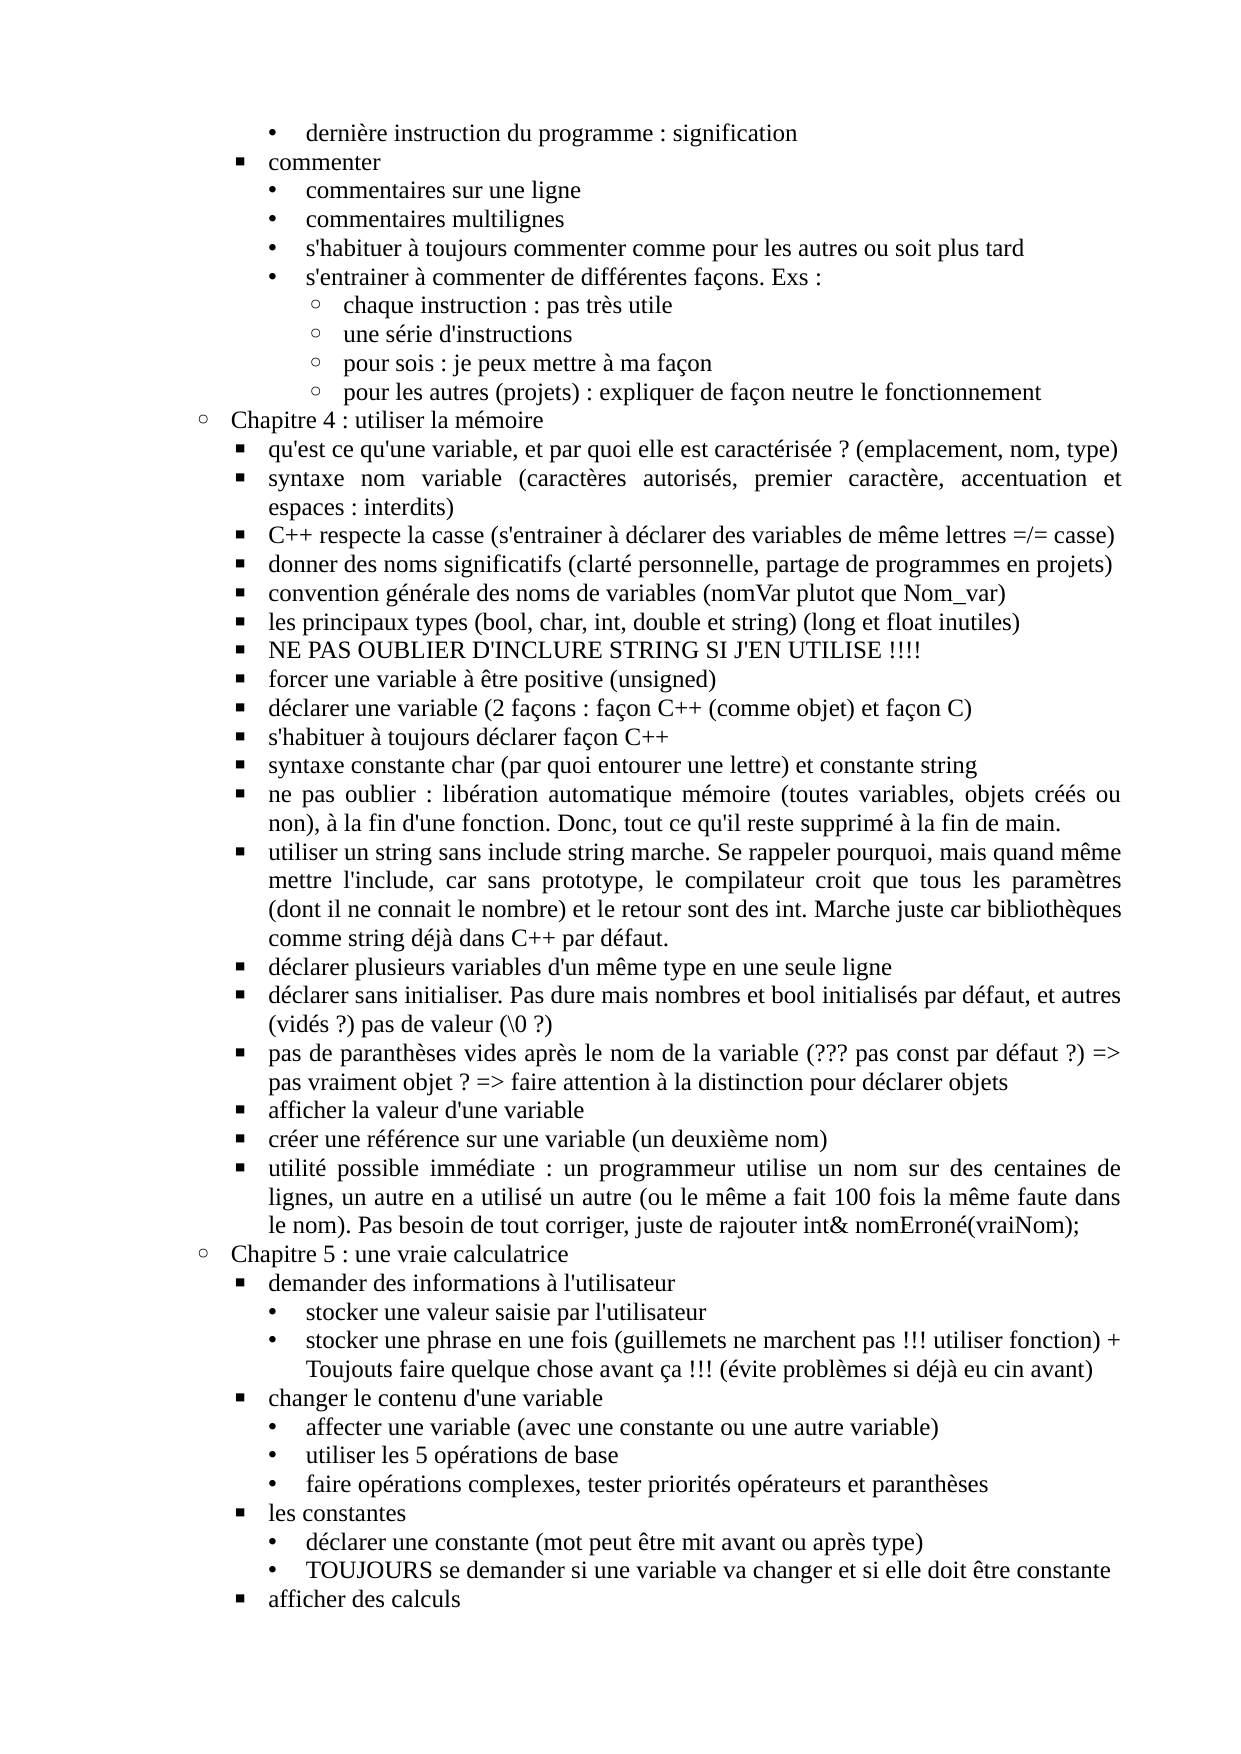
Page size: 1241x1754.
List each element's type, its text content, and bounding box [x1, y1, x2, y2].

list affecter une variable (avec une constante ou une autre variable) [268, 1412, 1122, 1441]
list utilité possible immédiate : un programmeur utilise un nom sur des centaines de lignes, un autre en a utilisé un autre (ou le même a fait 100 fois la même faute dans le nom). Pas besoin de tout corriger, juste de rajouter int& nomErroné(vraiNom); [231, 1153, 1122, 1239]
list les constantes [231, 1498, 1122, 1527]
list demander des informations à l'utilisateur [231, 1268, 1122, 1297]
list déclarer sans initialiser. Pas dure mais nombres et bool initialisés par défaut, et autres (vidés ?) pas de valeur (\0 ?) [231, 981, 1122, 1038]
list déclarer plusieurs variables d'un même type en une seule ligne [231, 952, 1122, 981]
list syntaxe constante char (par quoi entourer une lettre) et constante string [231, 751, 1122, 779]
list TOUJOURS se demander si une variable va changer et si elle doit être constante [268, 1556, 1122, 1584]
list NE PAS OUBLIER D'INCLURE STRING SI J'EN UTILISE !!!! [231, 636, 1122, 664]
list s'entrainer à commenter de différentes façons. Exs : [268, 262, 1122, 291]
list faire opérations complexes, tester priorités opérateurs et paranthèses [268, 1469, 1122, 1498]
list chaque instruction : pas très utile [306, 291, 1122, 319]
list donner des noms significatifs (clarté personnelle, partage de programmes en projets) [231, 549, 1122, 578]
list dernière instruction du programme : signification [268, 118, 1122, 147]
list déclarer une constante (mot peut être mit avant ou après type) [268, 1527, 1122, 1556]
list Chapitre 5 : une vraie calculatrice [193, 1239, 1122, 1268]
list une série d'instructions [306, 319, 1122, 348]
list Chapitre 4 : utiliser la mémoire [193, 406, 1122, 434]
list commenter [231, 147, 1122, 176]
list commentaires sur une ligne [268, 176, 1122, 204]
list ne pas oublier : libération automatique mémoire (toutes variables, objets créés ou non), à la fin d'une fonction. Donc, tout ce qu'il reste supprimé à la fin de main. [231, 779, 1122, 837]
list qu'est ce qu'une variable, et par quoi elle est caractérisée ? (emplacement, nom, type) [231, 434, 1122, 463]
list convention générale des noms de variables (nomVar plutot que Nom_var) [231, 578, 1122, 607]
list pour les autres (projets) : expliquer de façon neutre le fonctionnement [306, 377, 1122, 406]
list forcer une variable à être positive (unsigned) [231, 664, 1122, 693]
list déclarer une variable (2 façons : façon C++ (comme objet) et façon C) [231, 693, 1122, 722]
list stocker une phrase en une fois (guillemets ne marchent pas !!! utiliser fonction) + Toujouts faire quelque chose avant ça !!! (évite problèmes si déjà eu cin avant) [268, 1326, 1122, 1383]
list changer le contenu d'une variable [231, 1383, 1122, 1412]
list pas de paranthèses vides après le nom de la variable (??? pas const par défaut ?) => pas vraiment objet ? => faire attention à la distinction pour déclarer objets [231, 1038, 1122, 1096]
list syntaxe nom variable (caractères autorisés, premier caractère, accentuation et espaces : interdits) [231, 463, 1122, 521]
list pour sois : je peux mettre à ma façon [306, 348, 1122, 377]
list utiliser un string sans include string marche. Se rappeler pourquoi, mais quand même mettre l'include, car sans prototype, le compilateur croit que tous les paramètres (dont il ne connait le nombre) et le retour sont des int. Marche juste car bibliothèques comme string déjà dans C++ par défaut. [231, 837, 1122, 952]
list les principaux types (bool, char, int, double et string) (long et float inutiles) [231, 607, 1122, 636]
list afficher des calculs [231, 1584, 1122, 1613]
list s'habituer à toujours commenter comme pour les autres ou soit plus tard [268, 233, 1122, 262]
list utiliser les 5 opérations de base [268, 1441, 1122, 1469]
list créer une référence sur une variable (un deuxième nom) [231, 1124, 1122, 1153]
list s'habituer à toujours déclarer façon C++ [231, 722, 1122, 751]
list C++ respecte la casse (s'entrainer à déclarer des variables de même lettres =/= casse) [231, 521, 1122, 549]
list afficher la valeur d'une variable [231, 1096, 1122, 1124]
list stocker une valeur saisie par l'utilisateur [268, 1297, 1122, 1326]
list commentaires multilignes [268, 204, 1122, 233]
